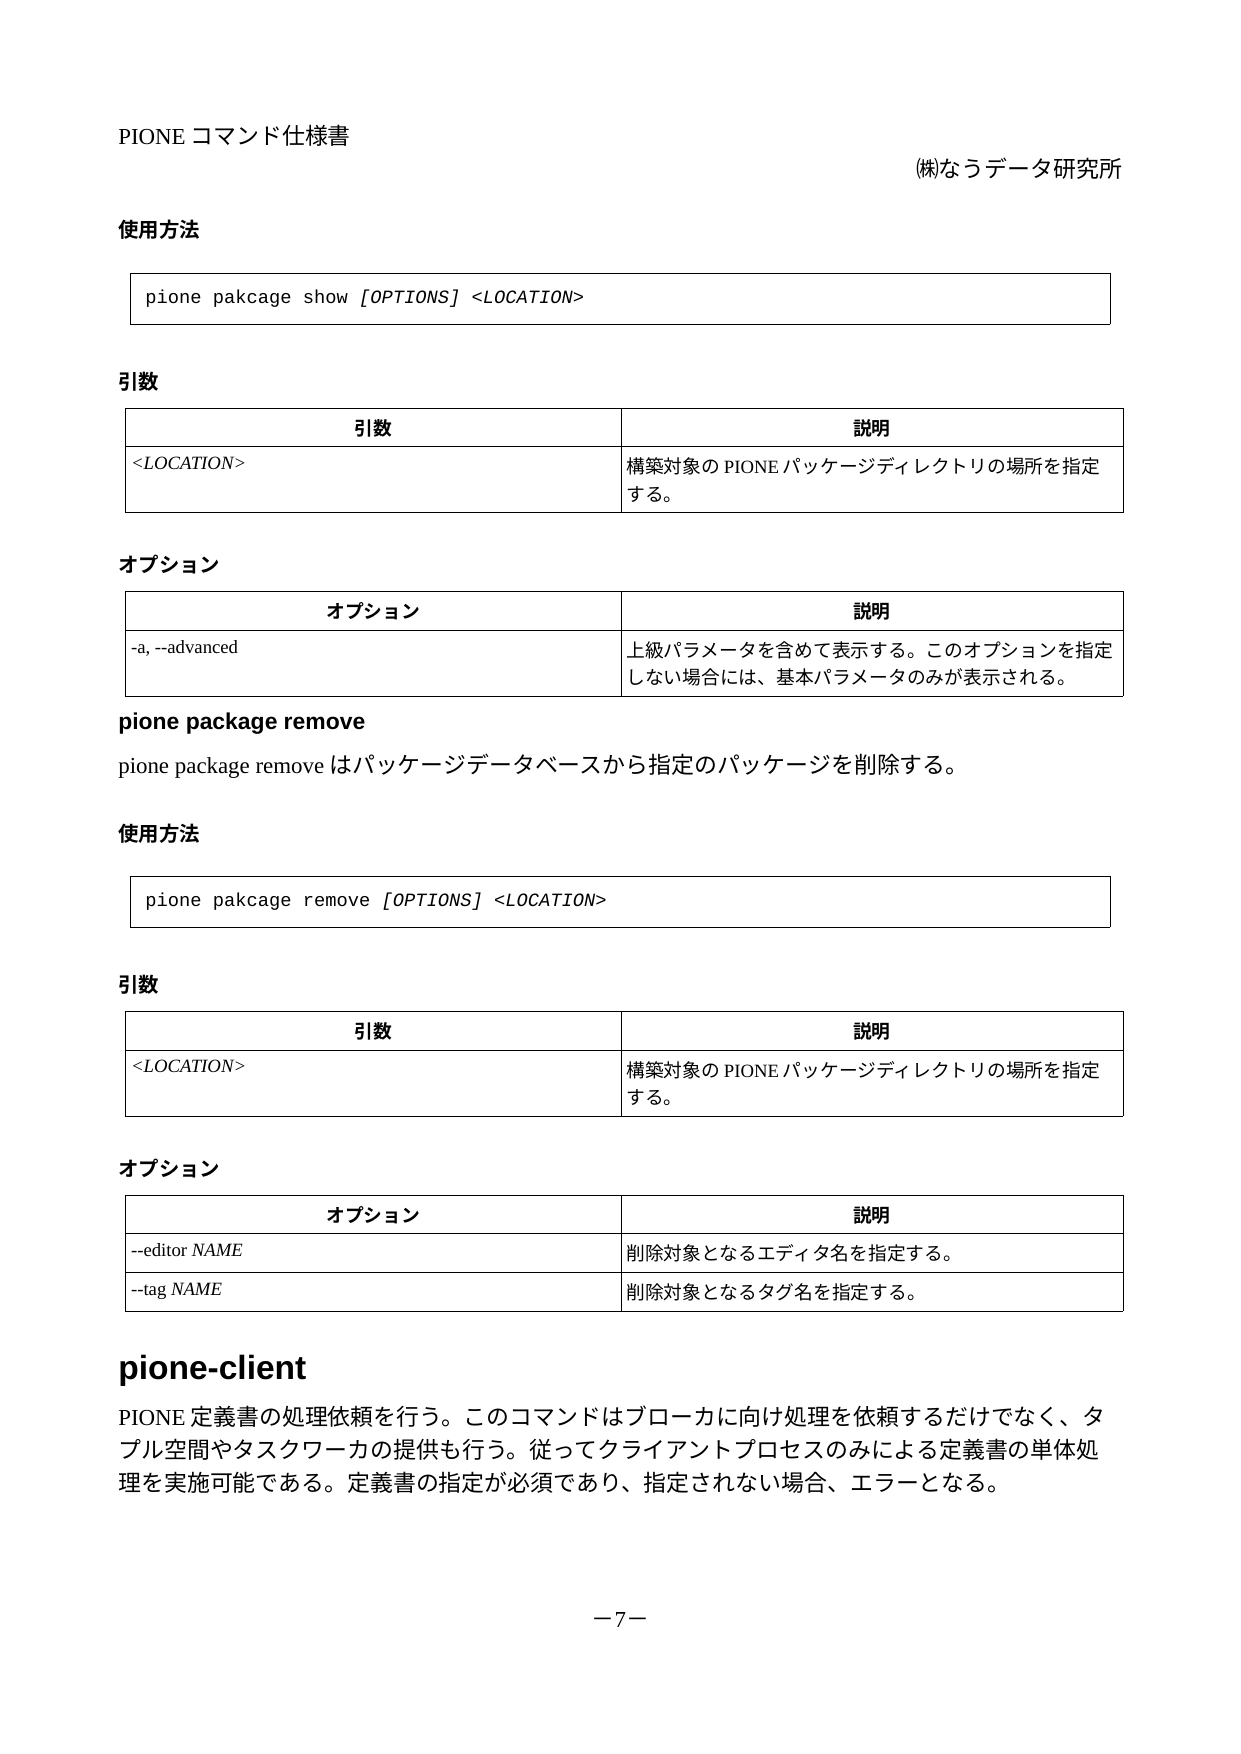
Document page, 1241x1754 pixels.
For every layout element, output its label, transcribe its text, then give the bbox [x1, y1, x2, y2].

subtitle オプション [118, 549, 1122, 579]
table_header 説明 [622, 592, 1123, 630]
table_cell 構築対象のPIONEパッケージディレクトリの場所を指定する。 [622, 447, 1123, 512]
text PIONE定義書の処理依頼を行う。このコマンドはブローカに向け処理を依頼するだけでなく、タプル空間やタスクワーカの提供も行う。従ってクライアントプロセスのみによる定義書の単体処理を実施可能である。定義書の指定が必須であり、指定されない場合、エラーとなる。 [118, 1399, 1122, 1498]
table_cell -a, --advanced [126, 631, 621, 696]
subtitle 使用方法 [118, 817, 1122, 847]
subtitle pione package remove [118, 708, 1122, 734]
table_cell 上級パラメータを含めて表示する。このオプションを指定しない場合には、基本パラメータのみが表示される。 [622, 631, 1123, 696]
table_header 説明 [622, 1196, 1123, 1233]
subtitle pione-client [118, 1348, 1122, 1386]
subtitle オプション [118, 1152, 1122, 1182]
text pione pakcage show [OPTIONS] <LOCATION> [131, 274, 1110, 324]
table_cell <LOCATION> [126, 447, 621, 512]
subtitle 使用方法 [118, 214, 1122, 244]
table_cell 削除対象となるタグ名を指定する。 [622, 1273, 1123, 1311]
table_header 引数 [126, 409, 621, 446]
table_cell --tag NAME [126, 1273, 621, 1311]
table_cell <LOCATION> [126, 1051, 621, 1116]
table_cell 構築対象のPIONEパッケージディレクトリの場所を指定する。 [622, 1051, 1123, 1116]
table_cell --editor NAME [126, 1234, 621, 1272]
subtitle 引数 [118, 969, 1122, 998]
text pione package removeはパッケージデータベースから指定のパッケージを削除する。 [118, 747, 1122, 780]
table_header 説明 [622, 1012, 1123, 1049]
table_header オプション [126, 592, 621, 630]
table_header オプション [126, 1196, 621, 1233]
subtitle 引数 [118, 366, 1122, 395]
table_cell 削除対象となるエディタ名を指定する。 [622, 1234, 1123, 1272]
table_header 引数 [126, 1012, 621, 1049]
table_header 説明 [622, 409, 1123, 446]
text pione pakcage remove [OPTIONS] <LOCATION> [131, 877, 1110, 927]
